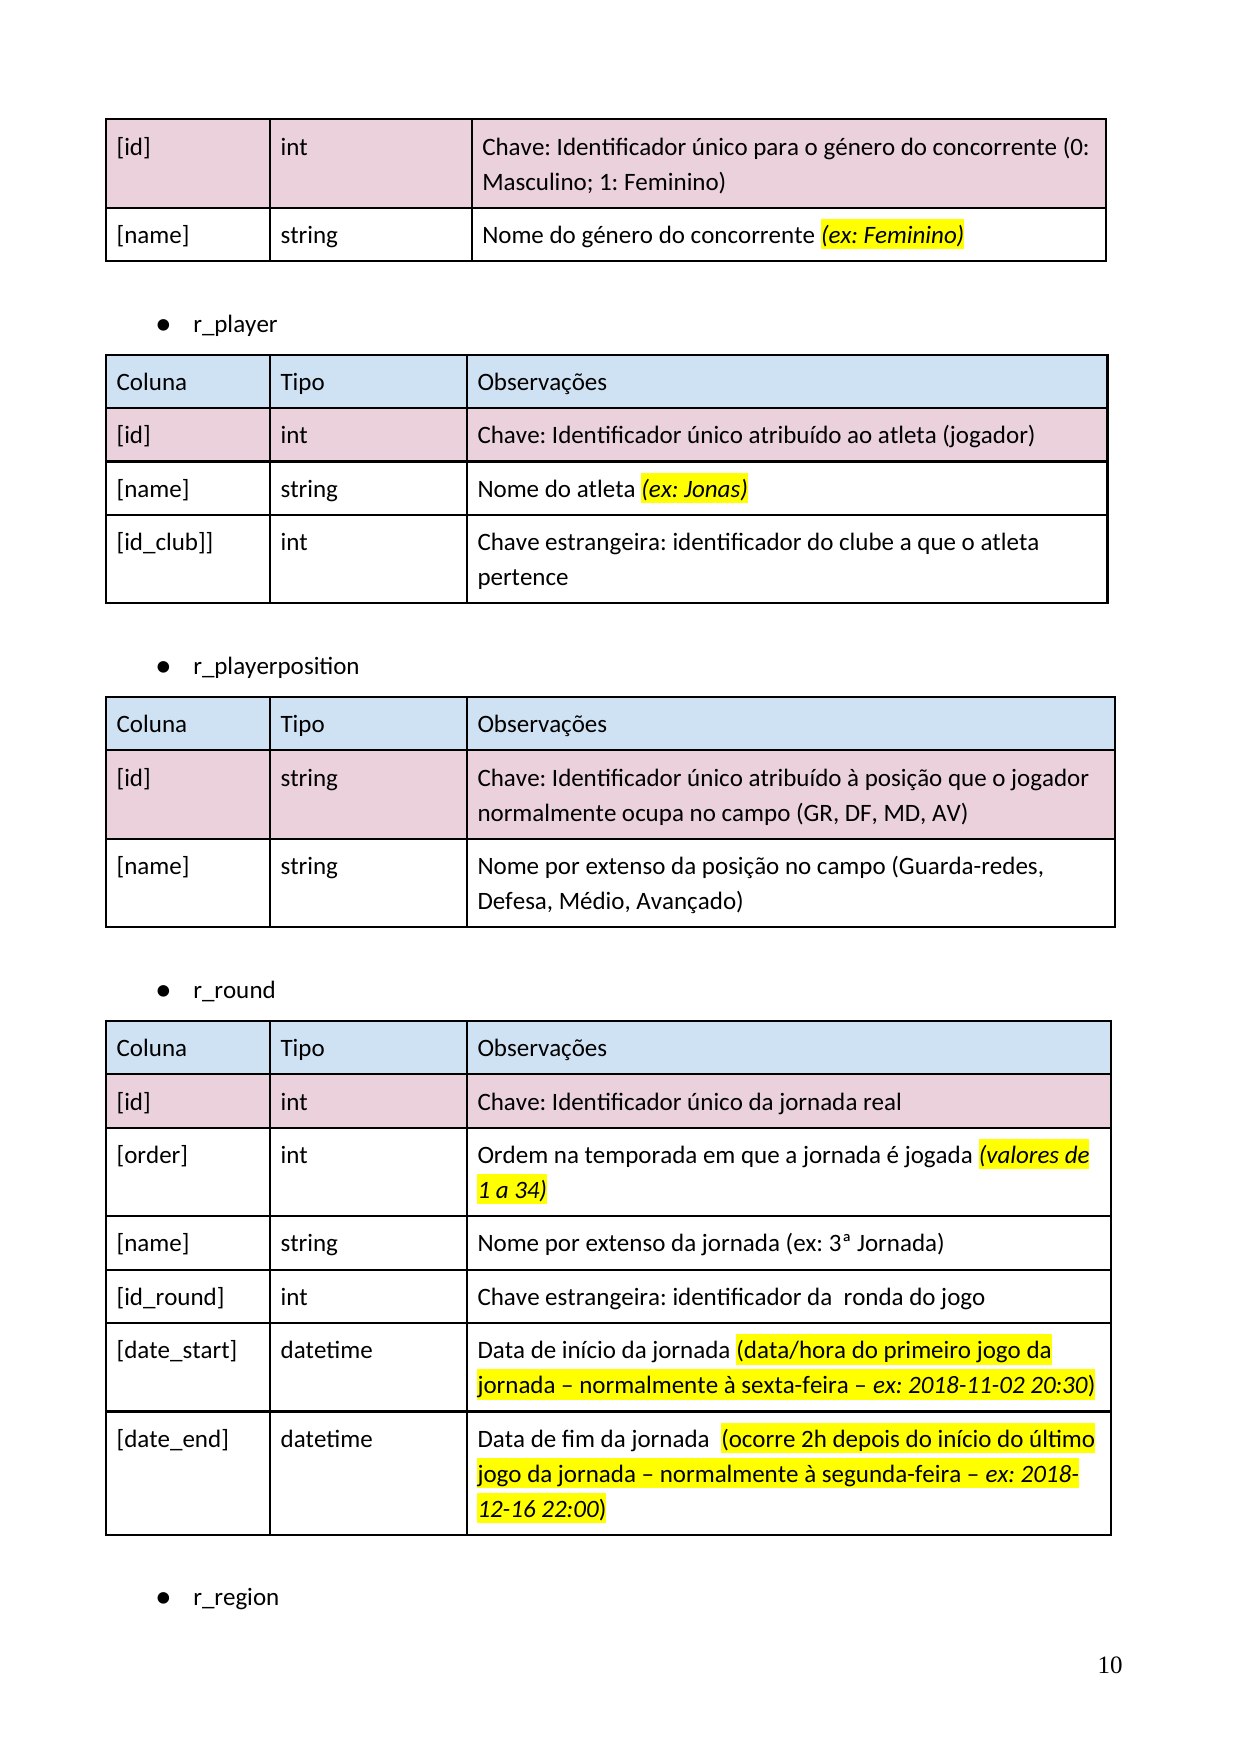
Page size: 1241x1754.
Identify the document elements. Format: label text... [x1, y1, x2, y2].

table_cell datetime [271, 1324, 466, 1410]
table_cell int [271, 120, 471, 207]
table_cell Chave estrangeira: identificador da ronda do jogo [468, 1271, 1110, 1322]
table_cell string [271, 463, 466, 514]
table_cell string [271, 209, 471, 260]
table_cell Nome do atleta (ex: Jonas) [468, 463, 1106, 514]
list r_player [156, 308, 1122, 338]
table_cell datetime [271, 1413, 466, 1534]
table_header Coluna [107, 698, 269, 749]
table_cell int [271, 1271, 466, 1322]
table_cell [id_round] [107, 1271, 269, 1322]
table_cell Chave: Identificador único atribuído à posição que o jogador normalmente ocupa no campo (GR, DF, MD, AV) [468, 751, 1114, 838]
table_header Tipo [271, 698, 466, 749]
table_cell [name] [107, 840, 269, 926]
table_cell [order] [107, 1129, 269, 1215]
table_cell Nome por extenso da jornada (ex: 3ª Jornada) [468, 1217, 1110, 1268]
table_header Observações [468, 698, 1114, 749]
table_cell Chave: Identificador único para o género do concorrente (0: Masculino; 1: Feminino) [473, 120, 1105, 207]
list r_round [156, 974, 1122, 1004]
table_cell string [271, 1217, 466, 1268]
table_cell [id] [107, 120, 269, 207]
table_cell int [271, 1129, 466, 1215]
table_cell Data de início da jornada (data/hora do primeiro jogo da jornada – normalmente à sexta-feira – ex: 2018-11-02 20:30) [468, 1324, 1110, 1410]
table_cell int [271, 1075, 466, 1127]
table_cell [name] [107, 463, 269, 514]
list r_region [156, 1582, 1122, 1612]
table_header Coluna [107, 356, 269, 407]
table_cell [id] [107, 1075, 269, 1127]
table_cell Nome por extenso da posição no campo (Guarda-redes, Defesa, Médio, Avançado) [468, 840, 1114, 926]
table_cell Chave estrangeira: identificador do clube a que o atleta pertence [468, 516, 1106, 602]
table_header Tipo [271, 1022, 466, 1073]
table_header Tipo [271, 356, 466, 407]
table_cell [date_start] [107, 1324, 269, 1410]
table_cell [date_end] [107, 1413, 269, 1534]
table_cell [name] [107, 1217, 269, 1268]
table_cell [id_club]] [107, 516, 269, 602]
table_header Observações [468, 1022, 1110, 1073]
table_cell [name] [107, 209, 269, 260]
table_cell [id] [107, 751, 269, 838]
table_header Observações [468, 356, 1106, 407]
table_cell Chave: Identificador único atribuído ao atleta (jogador) [468, 409, 1106, 460]
table_cell Nome do género do concorrente (ex: Feminino) [473, 209, 1105, 260]
table_cell string [271, 840, 466, 926]
table_cell Ordem na temporada em que a jornada é jogada (valores de 1 a 34) [468, 1129, 1110, 1215]
table_header Coluna [107, 1022, 269, 1073]
list r_playerposition [156, 650, 1122, 681]
table_cell Chave: Identificador único da jornada real [468, 1075, 1110, 1127]
table_cell int [271, 516, 466, 602]
table_cell int [271, 409, 466, 460]
table_cell Data de fim da jornada (ocorre 2h depois do início do último jogo da jornada – normalmente à segunda-feira – ex: 2018-12-16 22:00) [468, 1413, 1110, 1534]
table_cell [id] [107, 409, 269, 460]
table_cell string [271, 751, 466, 838]
